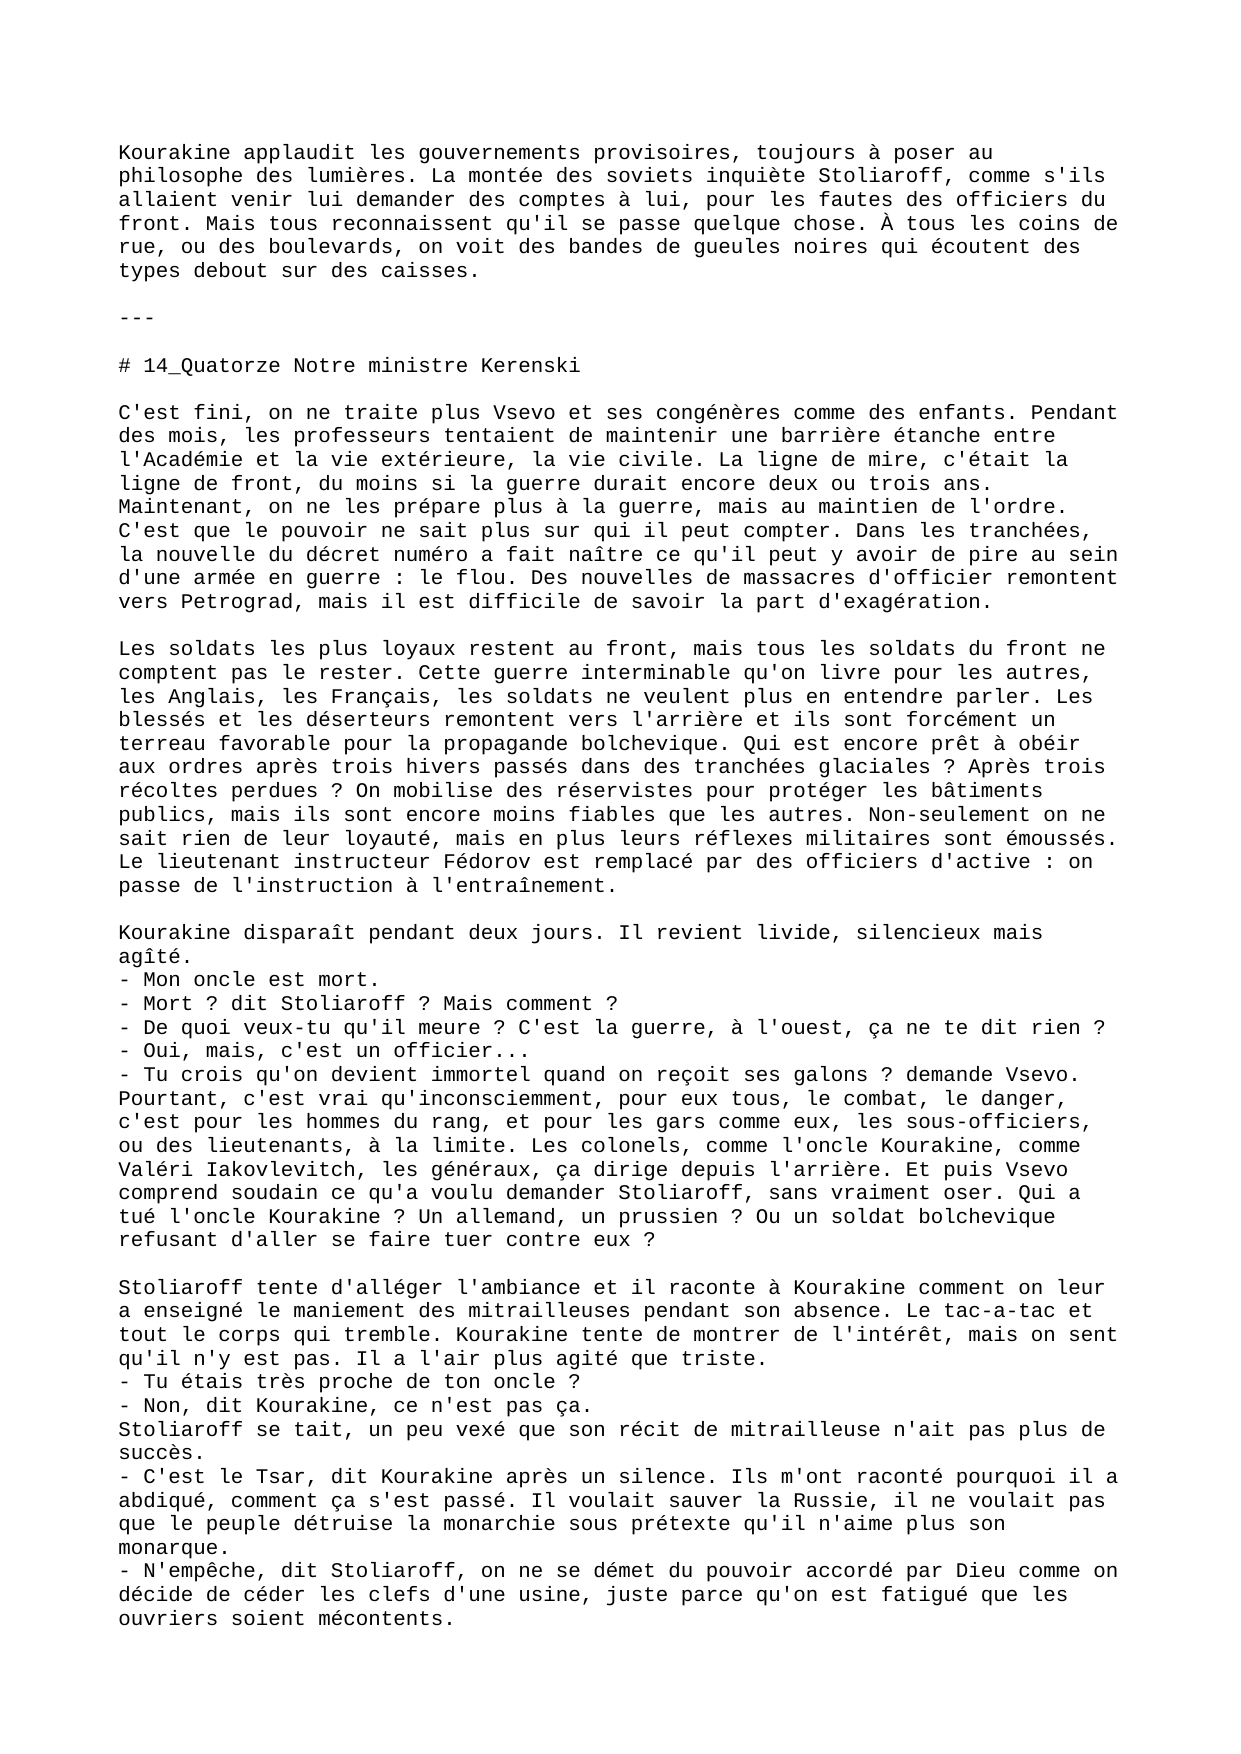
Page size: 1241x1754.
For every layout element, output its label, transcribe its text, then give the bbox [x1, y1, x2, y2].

text C'est fini, on ne traite plus Vsevo et ses congénères comme des enfants. Pendant des mois, les professeurs tentaient de maintenir une barrière étanche entre l'Académie et la vie extérieure, la vie civile. La ligne de mire, c'était la ligne de front, du moins si la guerre durait encore deux ou trois ans. [118, 402, 1122, 496]
text Le lieutenant instructeur Fédorov est remplacé par des officiers d'active : on passe de l'instruction à l'entraînement. [118, 851, 1122, 898]
text - Tu étais très proche de ton oncle ? [118, 1371, 1122, 1395]
text Kourakine applaudit les gouvernements provisoires, toujours à poser au philosophe des lumières. La montée des soviets inquiète Stoliaroff, comme s'ils allaient venir lui demander des comptes à lui, pour les fautes des officiers du front. Mais tous reconnaissent qu'il se passe quelque chose. À tous les coins de rue, ou des boulevards, on voit des bandes de gueules noires qui écoutent des types debout sur des caisses. [118, 142, 1122, 284]
text Pourtant, c'est vrai qu'inconsciemment, pour eux tous, le combat, le danger, c'est pour les hommes du rang, et pour les gars comme eux, les sous-officiers, ou des lieutenants, à la limite. Les colonels, comme l'oncle Kourakine, comme Valéri Iakovlevitch, les généraux, ça dirige depuis l'arrière. Et puis Vsevo comprend soudain ce qu'a voulu demander Stoliaroff, sans vraiment oser. Qui a tué l'oncle Kourakine ? Un allemand, un prussien ? Ou un soldat bolchevique refusant d'aller se faire tuer contre eux ? [118, 1088, 1122, 1253]
text # 14_Quatorze Notre ministre Kerenski [118, 354, 1122, 378]
text --- [118, 307, 1122, 331]
text Kourakine disparaît pendant deux jours. Il revient livide, silencieux mais agîté. [118, 922, 1122, 969]
text - Non, dit Kourakine, ce n'est pas ça. [118, 1395, 1122, 1419]
text Stoliaroff se tait, un peu vexé que son récit de mitrailleuse n'ait pas plus de succès. [118, 1419, 1122, 1466]
text Maintenant, on ne les prépare plus à la guerre, mais au maintien de l'ordre. C'est que le pouvoir ne sait plus sur qui il peut compter. Dans les tranchées, la nouvelle du décret numéro a fait naître ce qu'il peut y avoir de pire au sein d'une armée en guerre : le flou. Des nouvelles de massacres d'officier remontent vers Petrograd, mais il est difficile de savoir la part d'exagération. [118, 496, 1122, 615]
text - Oui, mais, c'est un officier... [118, 1040, 1122, 1064]
text Stoliaroff tente d'alléger l'ambiance et il raconte à Kourakine comment on leur a enseigné le maniement des mitrailleuses pendant son absence. Le tac-a-tac et tout le corps qui tremble. Kourakine tente de montrer de l'intérêt, mais on sent qu'il n'y est pas. Il a l'air plus agité que triste. [118, 1277, 1122, 1371]
text - Tu crois qu'on devient immortel quand on reçoit ses galons ? demande Vsevo. [118, 1064, 1122, 1088]
text Les soldats les plus loyaux restent au front, mais tous les soldats du front ne comptent pas le rester. Cette guerre interminable qu'on livre pour les autres, les Anglais, les Français, les soldats ne veulent plus en entendre parler. Les blessés et les déserteurs remontent vers l'arrière et ils sont forcément un terreau favorable pour la propagande bolchevique. Qui est encore prêt à obéir aux ordres après trois hivers passés dans des tranchées glaciales ? Après trois récoltes perdues ? On mobilise des réservistes pour protéger les bâtiments publics, mais ils sont encore moins fiables que les autres. Non-seulement on ne sait rien de leur loyauté, mais en plus leurs réflexes militaires sont émoussés. [118, 638, 1122, 851]
text - C'est le Tsar, dit Kourakine après un silence. Ils m'ont raconté pourquoi il a abdiqué, comment ça s'est passé. Il voulait sauver la Russie, il ne voulait pas que le peuple détruise la monarchie sous prétexte qu'il n'aime plus son monarque. [118, 1466, 1122, 1561]
text - De quoi veux-tu qu'il meure ? C'est la guerre, à l'ouest, ça ne te dit rien ? [118, 1017, 1122, 1040]
text - N'empêche, dit Stoliaroff, on ne se démet du pouvoir accordé par Dieu comme on décide de céder les clefs d'une usine, juste parce qu'on est fatigué que les ouvriers soient mécontents. [118, 1561, 1122, 1631]
text - Mort ? dit Stoliaroff ? Mais comment ? [118, 993, 1122, 1017]
text - Mon oncle est mort. [118, 969, 1122, 993]
